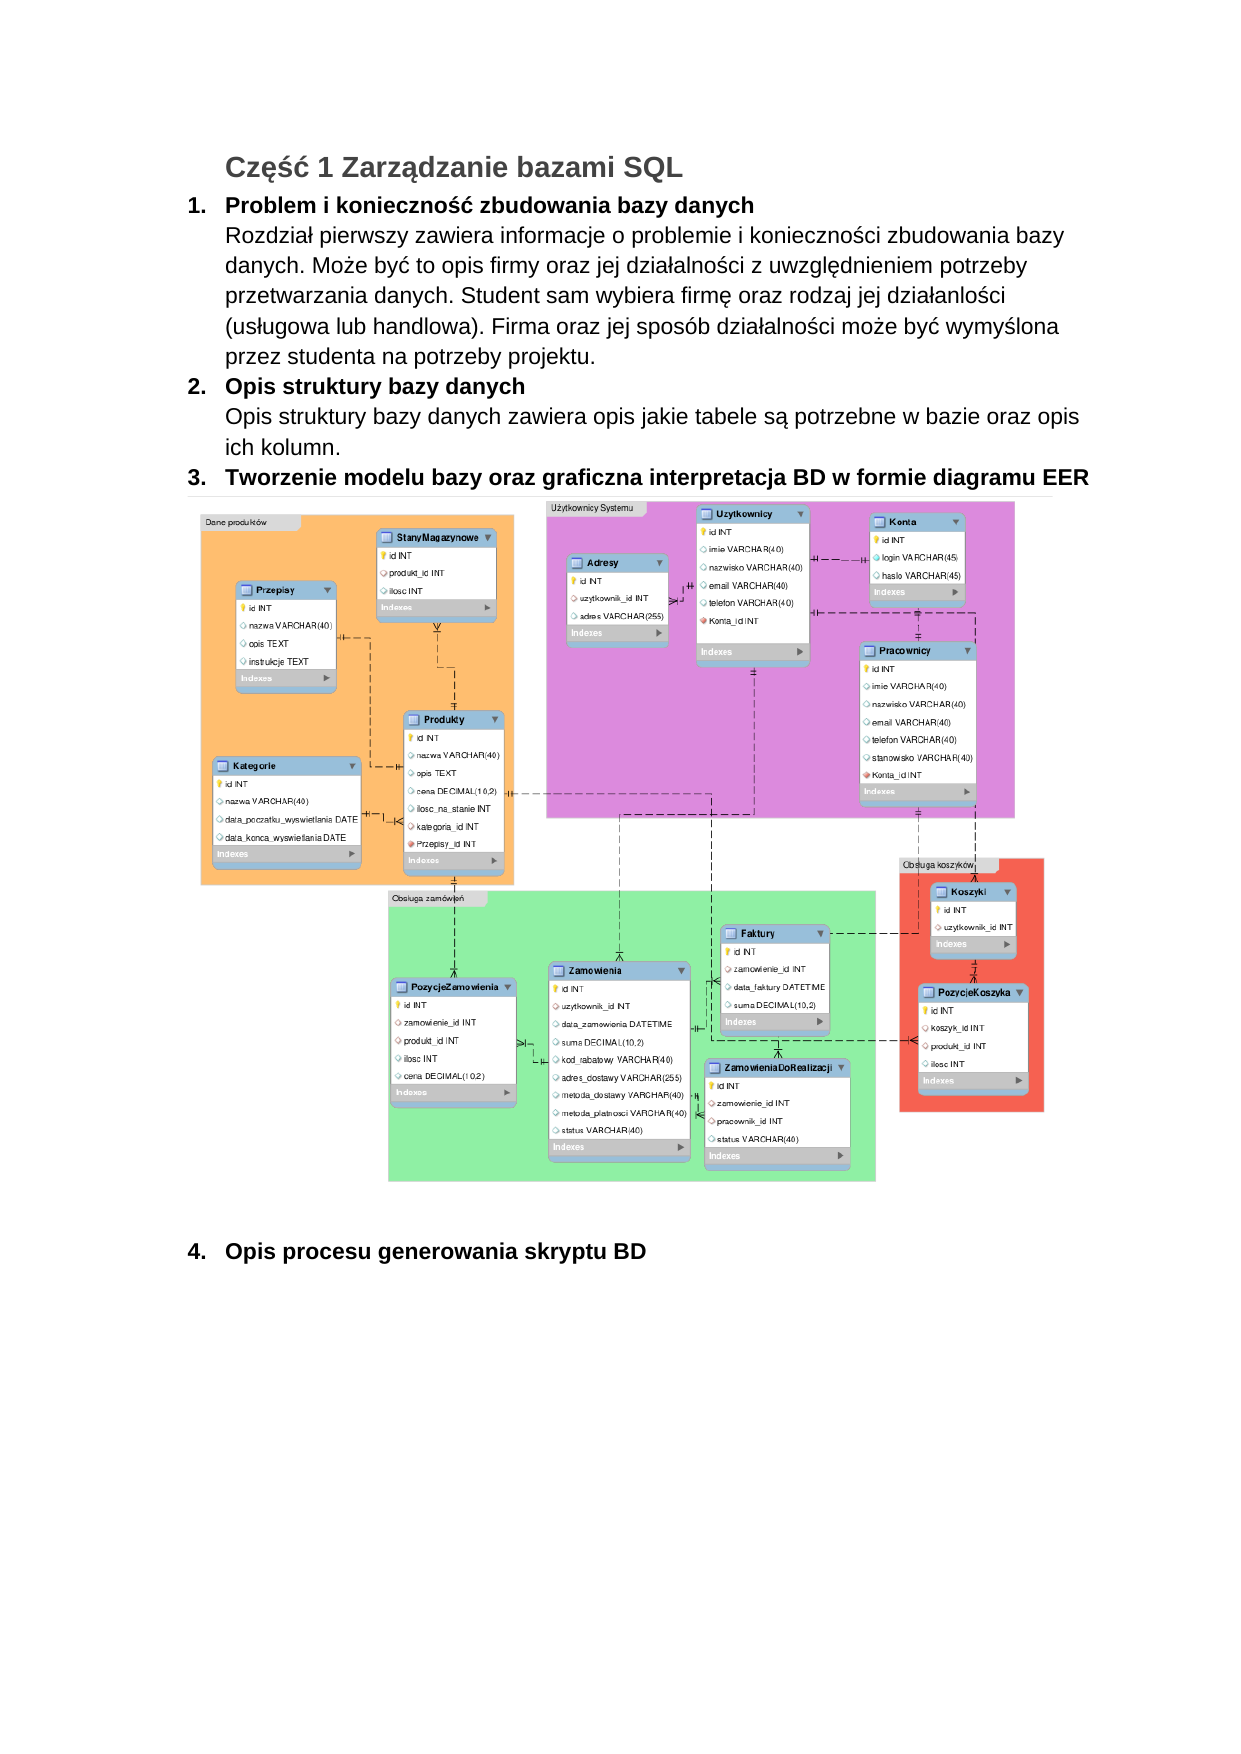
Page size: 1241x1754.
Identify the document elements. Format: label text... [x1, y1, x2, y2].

text Opis struktury bazy danych zawiera opis jakie tabele są potrzebne w bazie oraz opis ich kolumn. [225, 403, 1090, 460]
list Tworzenie modelu bazy oraz graficzna interpretacja BD w formie diagramu EER [187, 464, 1090, 490]
list Opis struktury bazy danych [187, 373, 1090, 399]
list Problem i konieczność zbudowania bazy danych [187, 192, 1090, 218]
picture [187, 493, 1053, 1200]
subtitle Część 1 Zarządzanie bazami SQL [225, 150, 1090, 183]
list Opis procesu generowania skryptu BD [187, 1238, 1090, 1264]
text Rozdział pierwszy zawiera informacje o problemie i konieczności zbudowania bazy danych. Może być to opis firmy oraz jej działalności z uwzględnieniem potrzeby przetwarzania danych. Student sam wybiera firmę oraz rodzaj jej działanlości (usługowa lub handlowa). Firma oraz jej sposób działalności może być wymyślona przez studenta na potrzeby projektu. [225, 222, 1090, 369]
